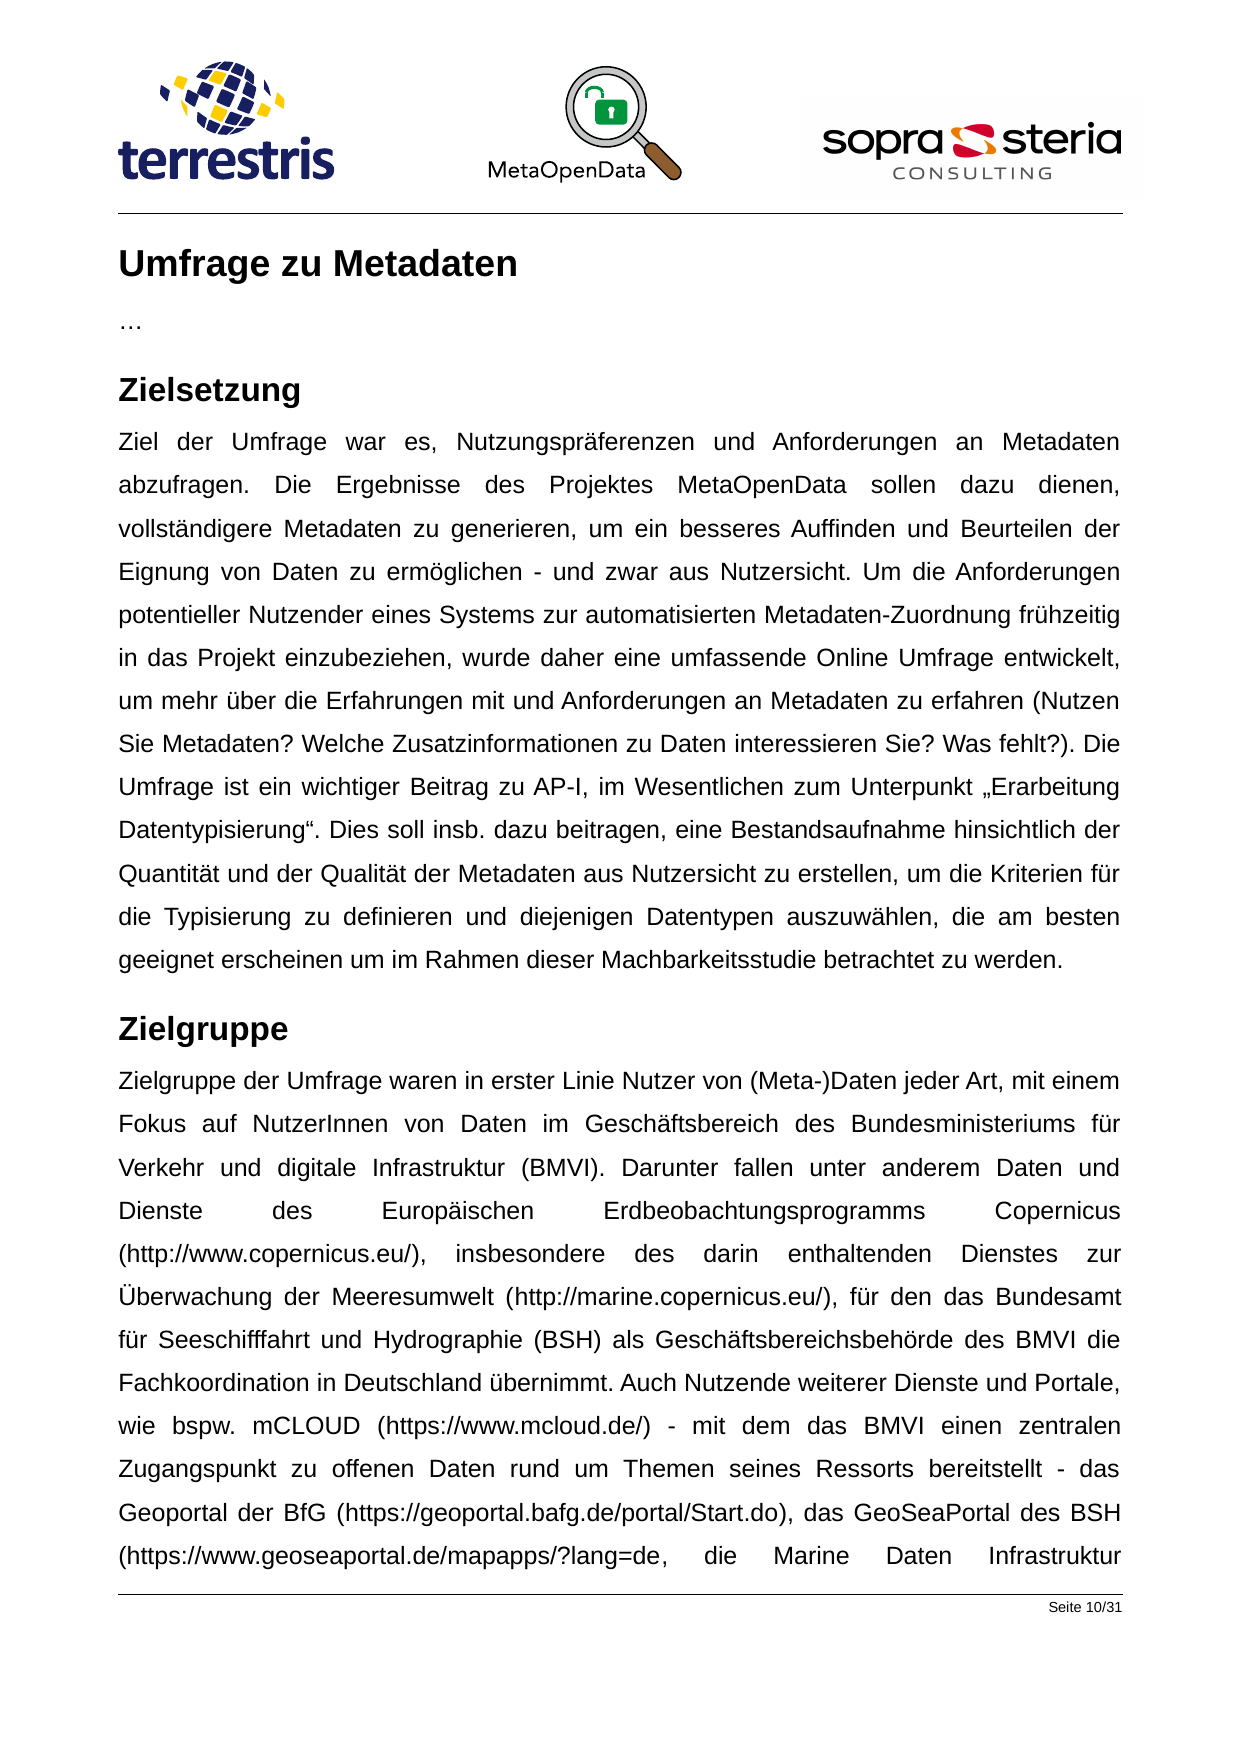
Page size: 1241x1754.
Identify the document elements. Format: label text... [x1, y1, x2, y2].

subtitle Zielsetzung [118, 370, 1122, 408]
picture [800, 98, 1144, 203]
text … [118, 306, 1122, 335]
subtitle Zielgruppe [118, 1009, 1122, 1047]
subtitle Umfrage zu Metadaten [118, 241, 1122, 284]
text Zielgruppe der Umfrage waren in erster Linie Nutzer von (Meta-)Daten jeder Art, mit einem Fokus auf NutzerInnen von Daten im Geschäftsbereich des Bundesministeriums für Verkehr und digitale Infrastruktur (BMVI). Darunter fallen unter anderem Daten und Dienste des Europäischen Erdbeobachtungsprogramms Copernicus (http://www.copernicus.eu/), insbesondere des darin enthaltenden Dienstes zur Überwachung der Meeresumwelt (http://marine.copernicus.eu/), für den das Bundesamt für Seeschifffahrt und Hydrographie (BSH) als Geschäftsbereichsbehörde des BMVI die Fachkoordination in Deutschland übernimmt. Auch Nutzende weiterer Dienste und Portale, wie bspw. mCLOUD (https://www.mcloud.de/) - mit dem das BMVI einen zentralen Zugangspunkt zu offenen Daten rund um Themen seines Ressorts bereitstellt - das Geoportal der BfG (https://geoportal.bafg.de/portal/Start.do), das GeoSeaPortal des BSH (https://www.geoseaportal.de/mapapps/?lang=de, die Marine Daten Infrastruktur [118, 1066, 1122, 1569]
text Ziel der Umfrage war es, Nutzungspräferenzen und Anforderungen an Metadaten abzufragen. Die Ergebnisse des Projektes MetaOpenData sollen dazu dienen, vollständigere Metadaten zu generieren, um ein besseres Auffinden und Beurteilen der Eignung von Daten zu ermöglichen - und zwar aus Nutzersicht. Um die Anforderungen potentieller Nutzender eines Systems zur automatisierten Metadaten-Zuordnung frühzeitig in das Projekt einzubeziehen, wurde daher eine umfassende Online Umfrage entwickelt, um mehr über die Erfahrungen mit und Anforderungen an Metadaten zu erfahren (Nutzen Sie Metadaten? Welche Zusatzinformationen zu Daten interessieren Sie? Was fehlt?). Die Umfrage ist ein wichtiger Beitrag zu AP-I, im Wesentlichen zum Unterpunkt „Erarbeitung Datentypisierung“. Dies soll insb. dazu beitragen, eine Bestandsaufnahme hinsichtlich der Quantität und der Qualität der Metadaten aus Nutzersicht zu erstellen, um die Kriterien für die Typisierung zu definieren und diejenigen Datentypen auszuwählen, die am besten geeignet erscheinen um im Rahmen dieser Machbarkeitsstudie betrachtet zu werden. [118, 427, 1122, 974]
